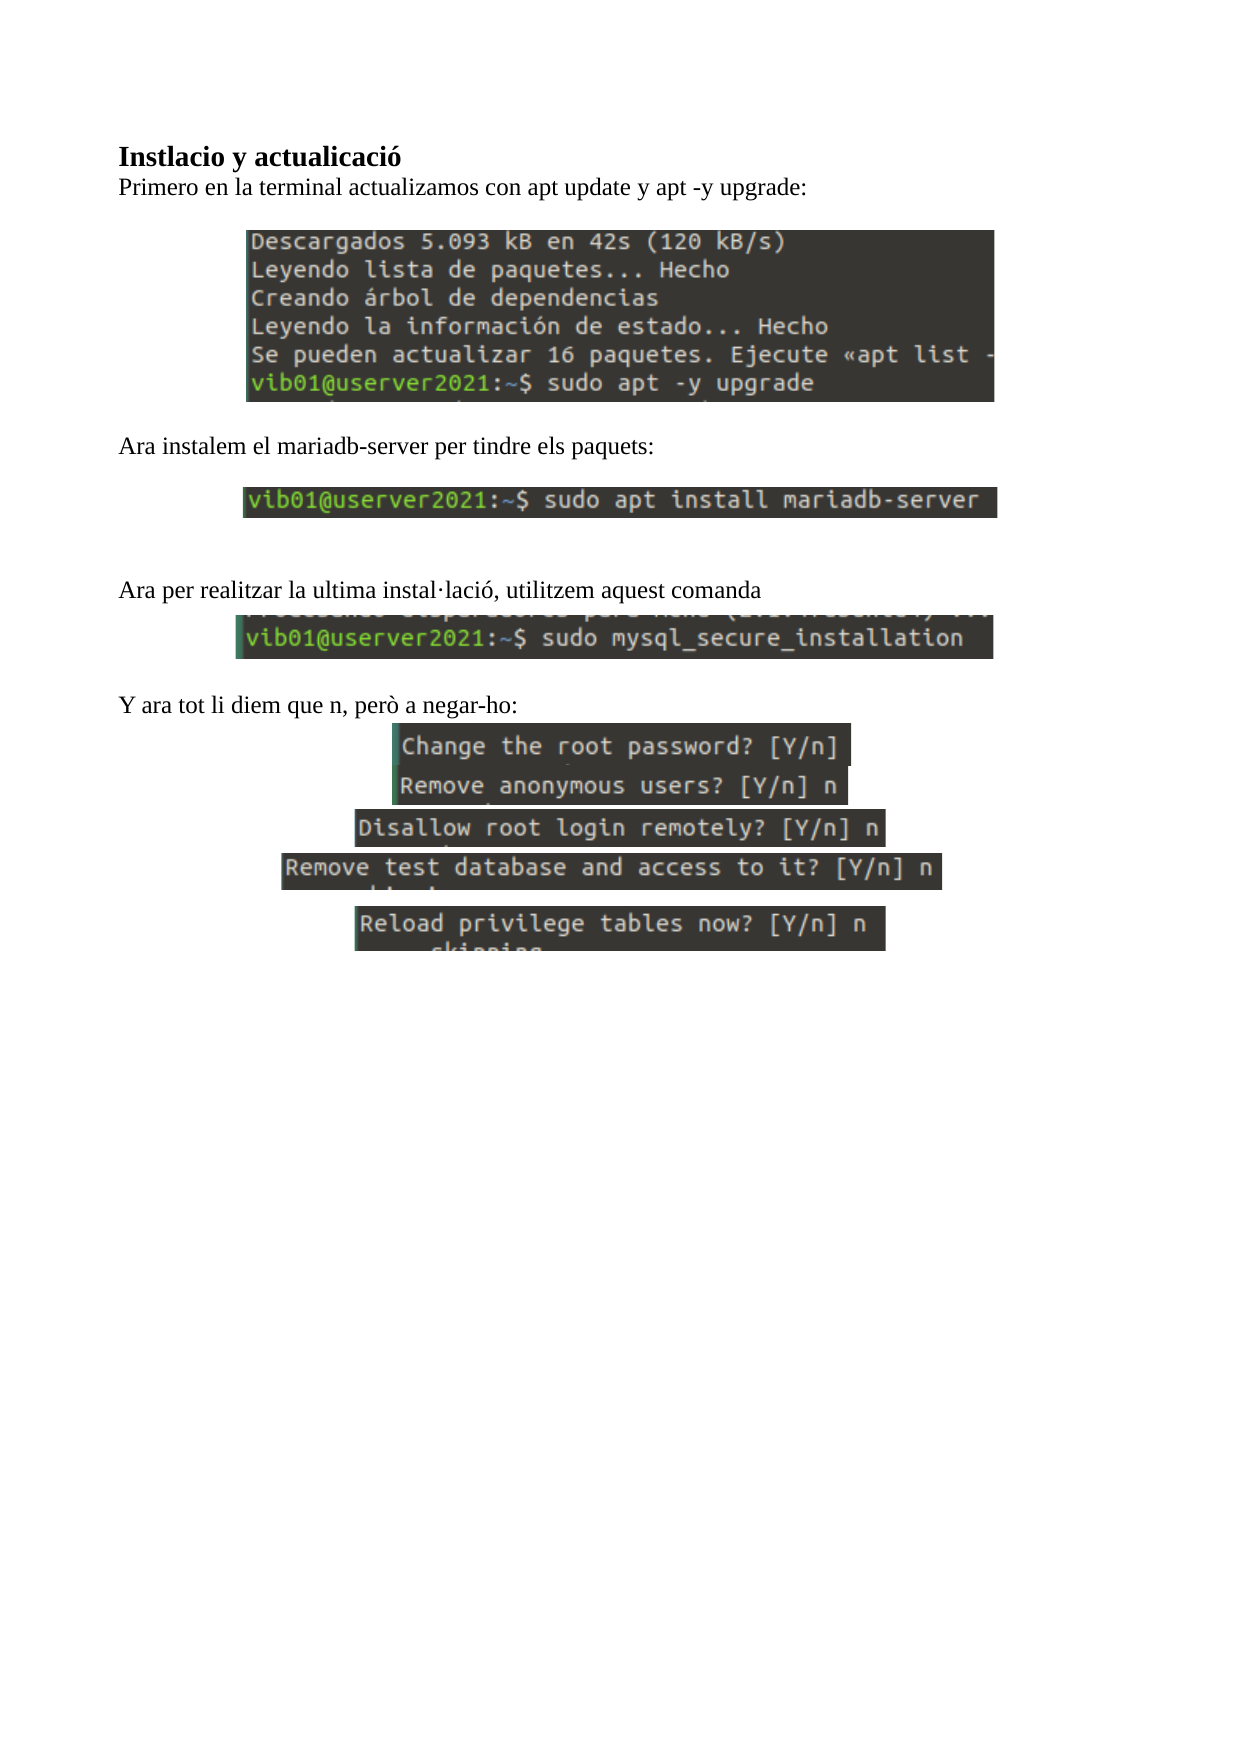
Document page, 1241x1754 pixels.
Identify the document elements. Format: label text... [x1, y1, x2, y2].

subtitle Instlacio y actualicació [118, 139, 1122, 172]
text Ara per realitzar la ultima instal·lació, utilitzem aquest comanda [118, 575, 1122, 604]
text Y ara tot li diem que n, però a negar-ho: [118, 690, 1122, 719]
text Primero en la terminal actualizamos con apt update y apt -y upgrade: [118, 172, 1122, 201]
text Ara instalem el mariadb-server per tindre els paquets: [118, 431, 1122, 460]
